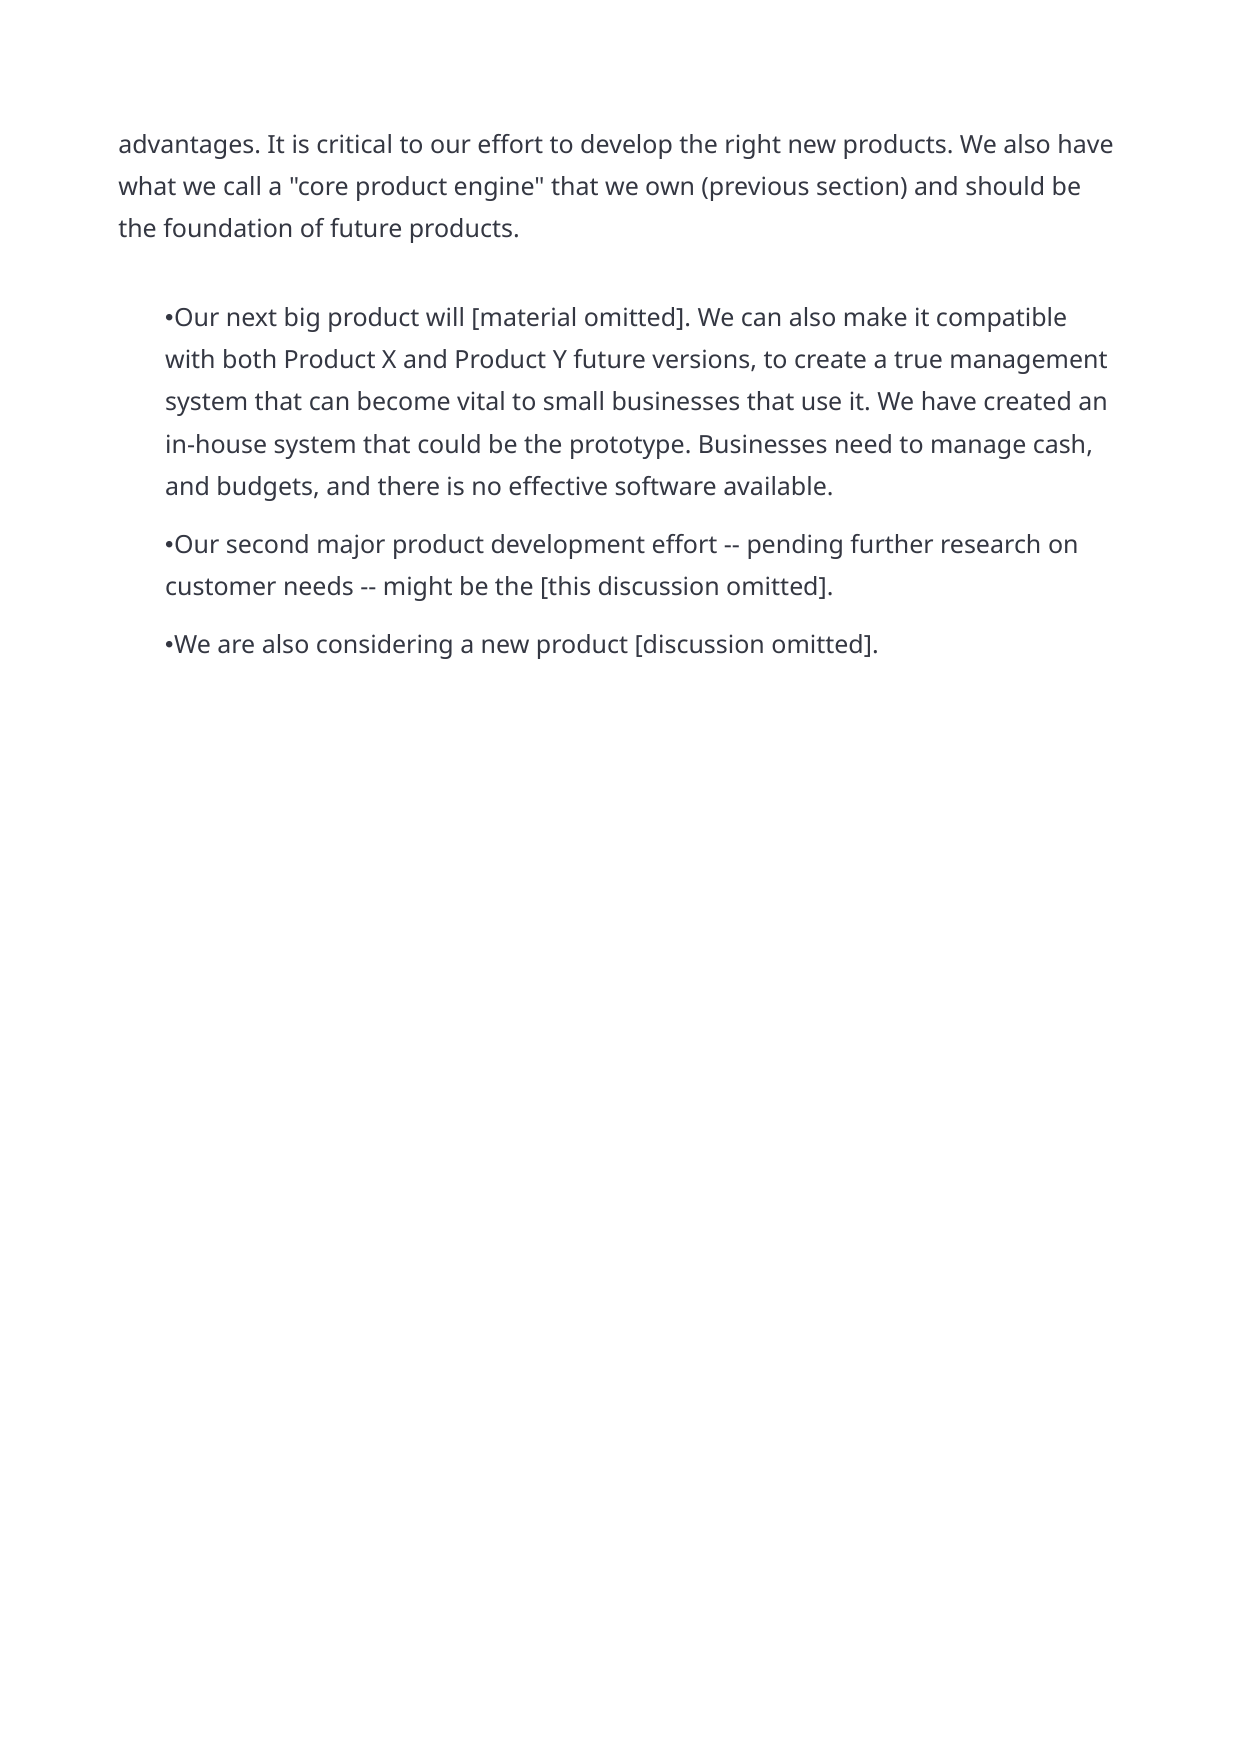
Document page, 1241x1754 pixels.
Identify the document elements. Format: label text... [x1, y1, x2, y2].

list Our next big product will [material omitted]. We can also make it compatible with both Product X and Product Y future versions, to create a true management system that can become vital to small businesses that use it. We have created an in-house system that could be the prototype. Businesses need to manage cash, and budgets, and there is no effective software available. [118, 292, 1122, 502]
list Our second major product development effort -- pending further research on customer needs -- might be the [this discussion omitted]. [118, 518, 1122, 602]
list We are also considering a new product [discussion omitted]. [118, 618, 1122, 660]
text advantages. It is critical to our effort to develop the right new products. We also have what we call a "core product engine" that we own (previous section) and should be the foundation of future products. [118, 118, 1122, 245]
